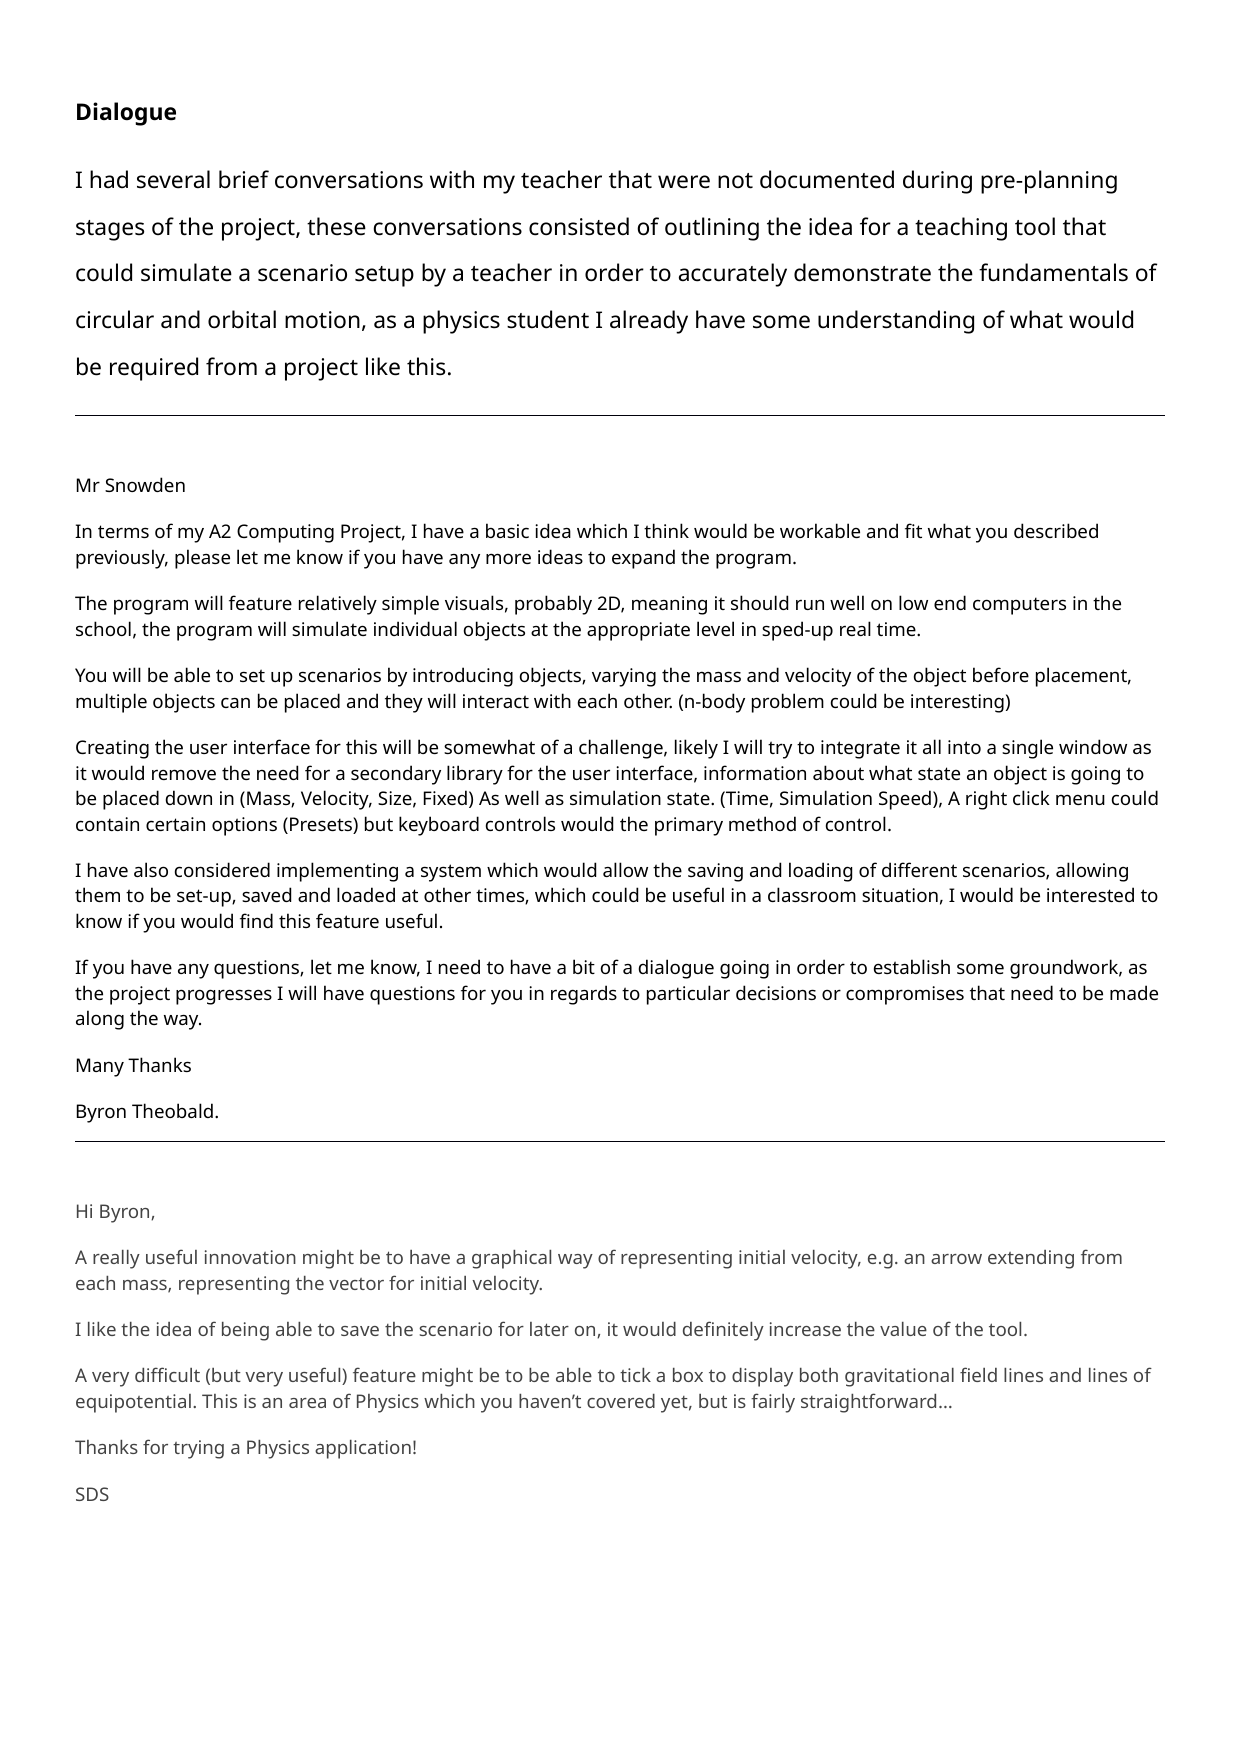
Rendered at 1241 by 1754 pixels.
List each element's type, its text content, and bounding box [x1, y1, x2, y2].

text In terms of my A2 Computing Project, I have a basic idea which I think would be workable and fit what you described previously, please let me know if you have any more ideas to expand the program. [75, 519, 1165, 570]
text Byron Theobald. [75, 1098, 1165, 1124]
text Mr Snowden [75, 472, 1165, 498]
text The program will feature relatively simple visuals, probably 2D, meaning it should run well on low end computers in the school, the program will simulate individual objects at the appropriate level in sped-up real time. [75, 591, 1165, 642]
text You will be able to set up scenarios by introducing objects, varying the mass and velocity of the object before placement, multiple objects can be placed and they will interact with each other. (n-body problem could be interesting) [75, 662, 1165, 713]
text Hi Byron, [75, 1198, 1165, 1224]
text A very difficult (but very useful) feature might be to be able to tick a box to display both gravitational field lines and lines of equipotential. This is an area of Physics which you haven’t covered yet, but is fairly straightforward… [75, 1363, 1165, 1414]
text Creating the user interface for this will be somewhat of a challenge, likely I will try to integrate it all into a single window as it would remove the need for a secondary library for the user interface, information about what state an object is going to be placed down in (Mass, Velocity, Size, Fixed) As well as simulation state. (Time, Simulation Speed), A right click menu could contain certain options (Presets) but keyboard controls would the primary method of control. [75, 734, 1165, 836]
text I have also considered implementing a system which would allow the saving and loading of different scenarios, allowing them to be set-up, saved and loaded at other times, which could be useful in a classroom situation, I would be interested to know if you would find this feature useful. [75, 857, 1165, 934]
text Many Thanks [75, 1052, 1165, 1077]
text I had several brief conversations with my teacher that were not documented during pre-planning stages of the project, these conversations consisted of outlining the idea for a teaching tool that could simulate a scenario setup by a teacher in order to accurately demonstrate the fundamentals of circular and orbital motion, as a physics student I already have some understanding of what would be required from a project like this. [75, 163, 1165, 382]
text If you have any questions, let me know, I need to have a bit of a dialogue going in order to establish some groundwork, as the project progresses I will have questions for you in regards to particular decisions or compromises that need to be made along the way. [75, 954, 1165, 1031]
text A really useful innovation might be to have a graphical way of representing initial velocity, e.g. an arrow extending from each mass, representing the vector for initial velocity. [75, 1244, 1165, 1296]
text Thanks for trying a Physics application! [75, 1435, 1165, 1460]
text Dialogue [75, 96, 1165, 127]
text I like the idea of being able to save the scenario for later on, it would definitely increase the value of the tool. [75, 1316, 1165, 1342]
text SDS [75, 1481, 1165, 1507]
